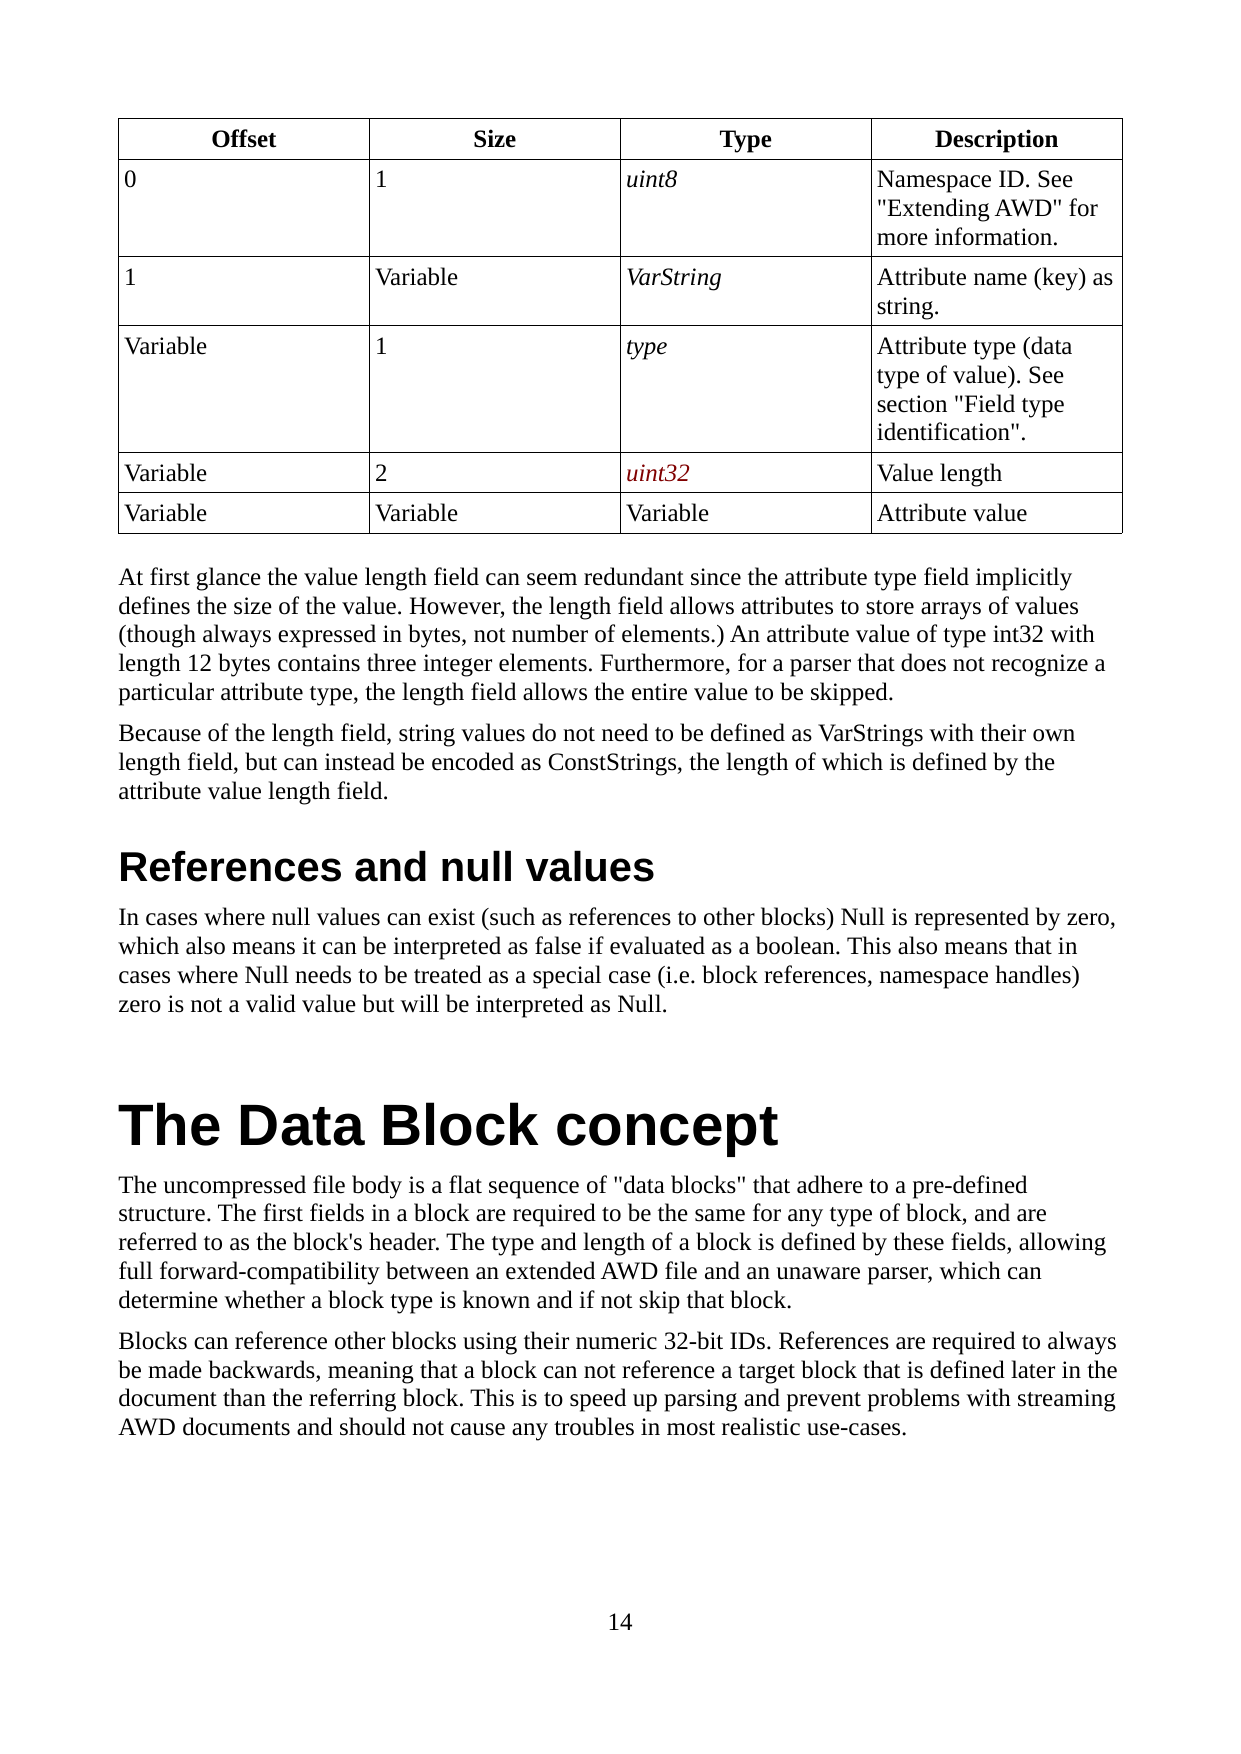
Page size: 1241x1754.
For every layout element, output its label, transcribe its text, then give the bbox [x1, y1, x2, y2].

table_cell Variable [621, 493, 871, 532]
table_cell uint32 [621, 453, 871, 492]
text The uncompressed file body is a flat sequence of "data blocks" that adhere to a pre-defined structure. The first fields in a block are required to be the same for any type of block, and are referred to as the block's header. The type and length of a block is defined by these fields, allowing full forward-compatibility between an extended AWD file and an unaware parser, which can determine whether a block type is known and if not skip that block. [118, 1170, 1122, 1313]
table_header Size [370, 119, 620, 158]
table_cell Attribute name (key) as string. [872, 257, 1122, 325]
table_cell Variable [119, 493, 369, 532]
table_cell Namespace ID. See "Extending AWD" for more information. [872, 160, 1122, 256]
table_cell 1 [370, 160, 620, 256]
text At first glance the value length field can seem redundant since the attribute type field implicitly defines the size of the value. However, the length field allows attributes to store arrays of values (though always expressed in bytes, not number of elements.) An attribute value of type int32 with length 12 bytes contains three integer elements. Furthermore, for a parser that does not recognize a particular attribute type, the length field allows the entire value to be skipped. [118, 562, 1122, 706]
table_cell Variable [370, 493, 620, 532]
subtitle References and null values [118, 842, 1122, 890]
table_cell 2 [370, 453, 620, 492]
table_cell VarString [621, 257, 871, 325]
table_cell uint8 [621, 160, 871, 256]
table_cell Variable [119, 326, 369, 452]
text Blocks can reference other blocks using their numeric 32-bit IDs. References are required to always be made backwards, meaning that a block can not reference a target block that is defined later in the document than the referring block. This is to speed up parsing and prevent problems with streaming AWD documents and should not cause any troubles in most realistic use-cases. [118, 1326, 1122, 1441]
text In cases where null values can exist (such as references to other blocks) Null is represented by zero, which also means it can be interpreted as false if evaluated as a boolean. This also means that in cases where Null needs to be treated as a special case (i.e. block references, namespace handles) zero is not a valid value but will be interpreted as Null. [118, 902, 1122, 1017]
table_header Type [621, 119, 871, 158]
table_header Offset [119, 119, 369, 158]
table_cell Attribute type (data type of value). See section "Field type identification". [872, 326, 1122, 452]
table_cell 0 [119, 160, 369, 256]
table_cell Value length [872, 453, 1122, 492]
subtitle The Data Block concept [118, 1090, 1122, 1157]
table_cell Variable [119, 453, 369, 492]
table_cell type [621, 326, 871, 452]
table_header Description [872, 119, 1122, 158]
table_cell Variable [370, 257, 620, 325]
table_cell 1 [370, 326, 620, 452]
table_cell 1 [119, 257, 369, 325]
table_cell Attribute value [872, 493, 1122, 532]
text Because of the length field, string values do not need to be defined as VarStrings with their own length field, but can instead be encoded as ConstStrings, the length of which is defined by the attribute value length field. [118, 718, 1122, 804]
